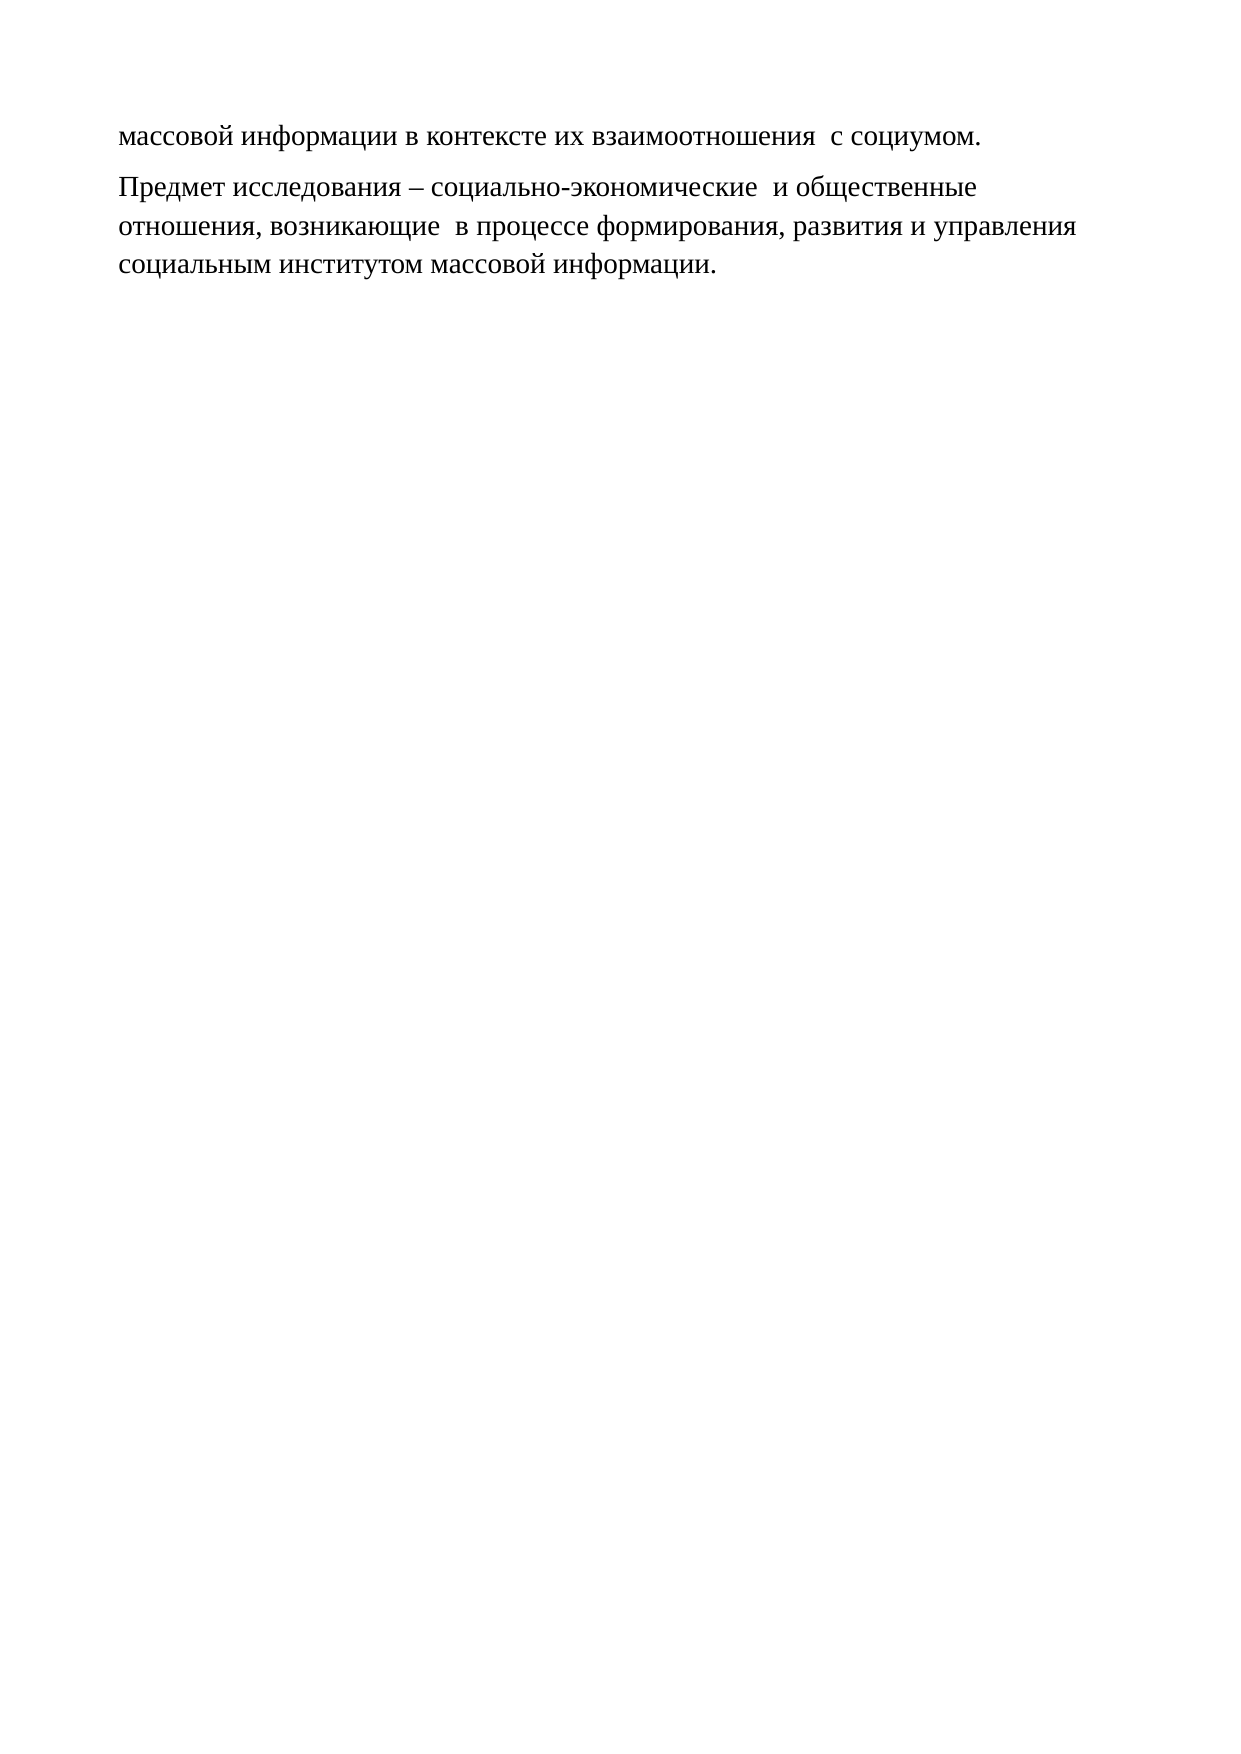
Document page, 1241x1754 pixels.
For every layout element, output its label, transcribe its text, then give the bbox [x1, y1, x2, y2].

text Предмет исследования – социально-экономические и общественные отношения, возникающие в процессе формирования, развития и управления социальным институтом массовой информации. [118, 169, 1122, 280]
text массовой информации в контексте их взаимоотношения с социумом. [118, 118, 1122, 152]
